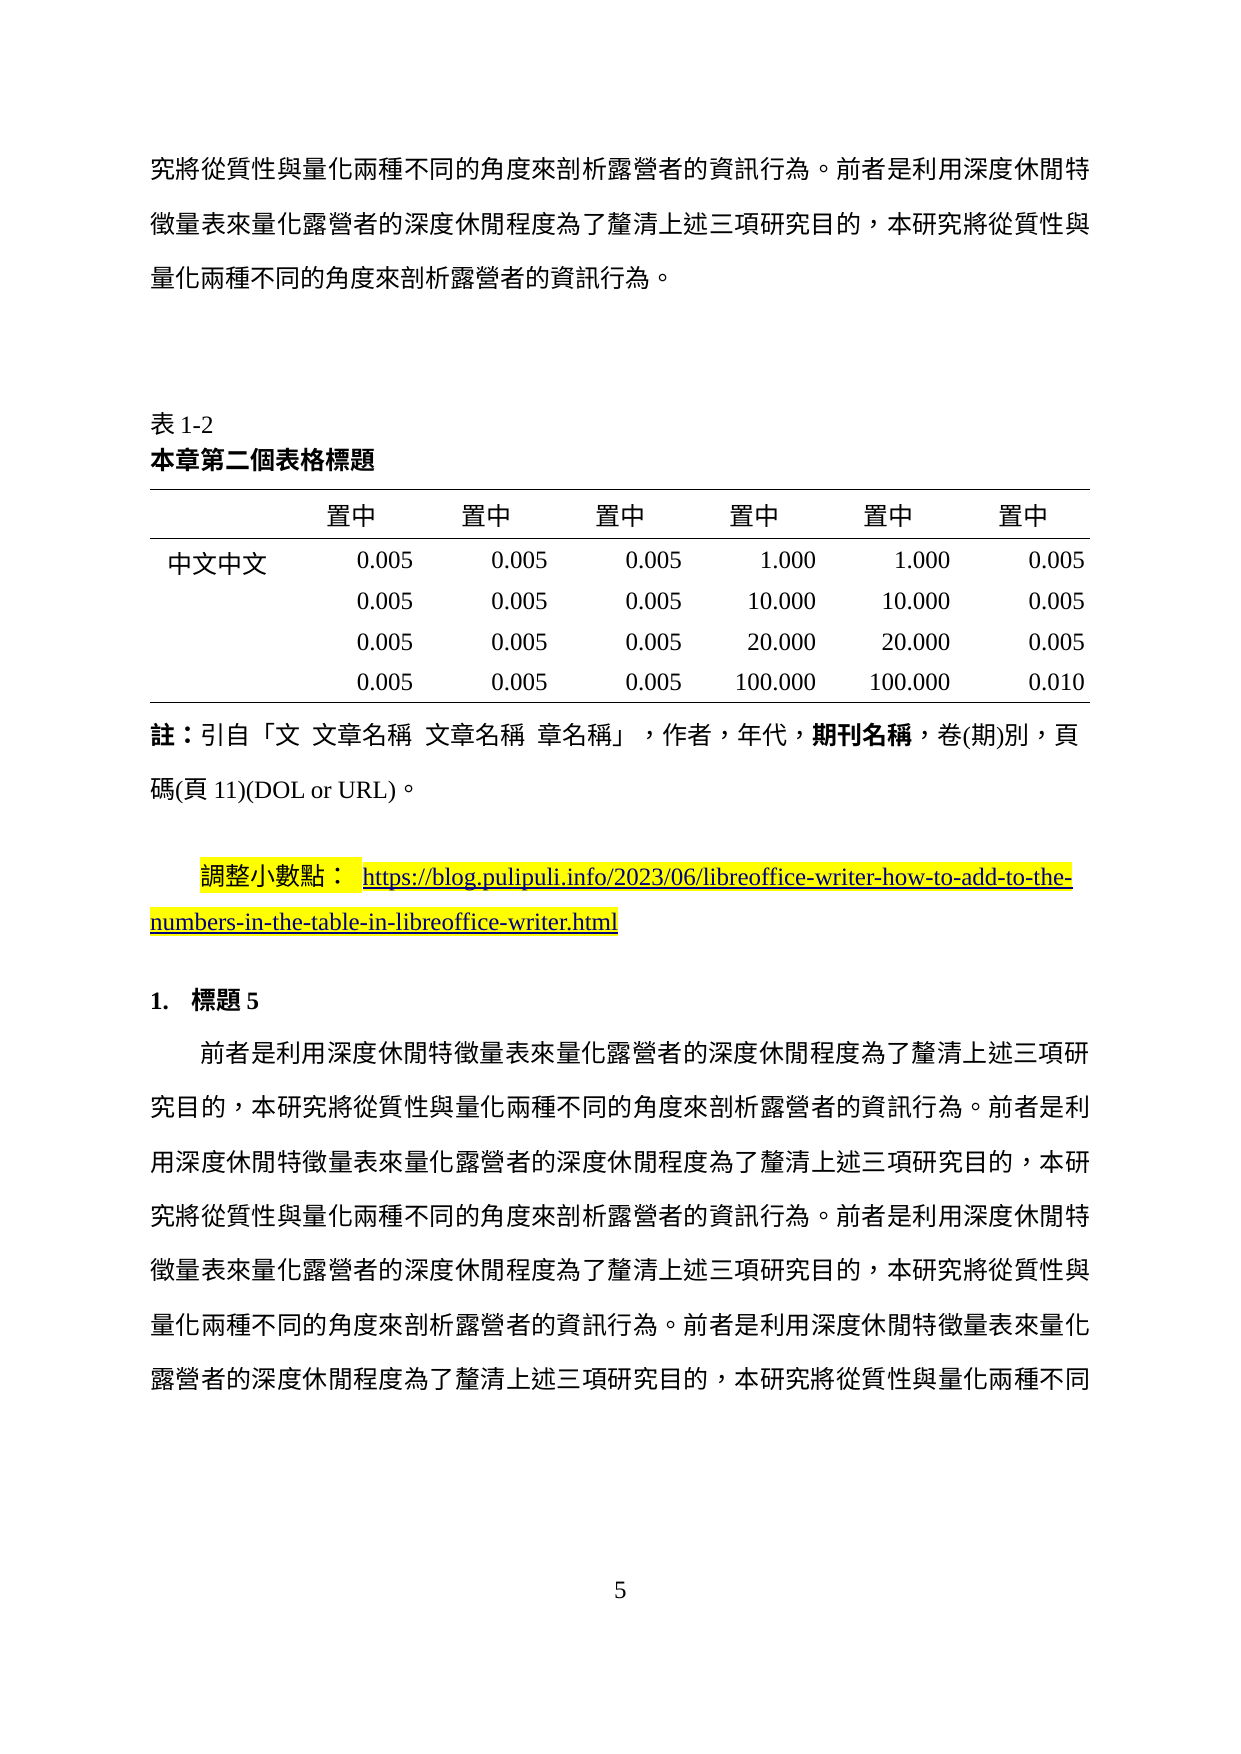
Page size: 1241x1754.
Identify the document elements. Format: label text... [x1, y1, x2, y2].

table_cell 0.005 [553, 621, 687, 661]
table_cell 中文中文 [150, 539, 284, 701]
table_cell 1.000 [687, 539, 821, 579]
list 標題5 [150, 981, 1090, 1017]
table_cell 0.005 [284, 579, 418, 621]
text 註：引自「文 文章名稱 文章名稱 章名稱」，作者，年代，期刊名稱，卷(期)別，頁碼(頁11)(DOL or URL)。 [150, 715, 1090, 806]
table_cell 0.005 [284, 621, 418, 661]
table_cell 0.005 [419, 579, 553, 621]
table_header [150, 490, 284, 538]
table_cell 0.005 [419, 539, 553, 579]
table_cell 0.005 [956, 579, 1090, 621]
table_cell 10.000 [821, 579, 956, 621]
table_cell 20.000 [687, 621, 821, 661]
table_header 置中 [687, 490, 821, 538]
table_cell 20.000 [821, 621, 956, 661]
text 表1-2 本章第二個表格標題 [150, 404, 1090, 477]
table_cell 0.005 [284, 539, 418, 579]
text 前者是利用深度休閒特徵量表來量化露營者的深度休閒程度為了釐清上述三項研究目的，本研究將從質性與量化兩種不同的角度來剖析露營者的資訊行為。前者是利用深度休閒特徵量表來量化露營者的深度休閒程度為了釐清上述三項研究目的，本研究將從質性與量化兩種不同的角度來剖析露營者的資訊行為。前者是利用深度休閒特徵量表來量化露營者的深度休閒程度為了釐清上述三項研究目的，本研究將從質性與量化兩種不同的角度來剖析露營者的資訊行為。前者是利用深度休閒特徵量表來量化露營者的深度休閒程度為了釐清上述三項研究目的，本研究將從質性與量化兩種不同 [150, 1033, 1090, 1396]
table_cell 0.005 [284, 661, 418, 701]
table_cell 0.005 [956, 539, 1090, 579]
table_cell 0.005 [419, 621, 553, 661]
table_header 置中 [956, 490, 1090, 538]
table_cell 0.005 [553, 579, 687, 621]
table_cell 0.010 [956, 661, 1090, 701]
table_cell 100.000 [821, 661, 956, 701]
table_header 置中 [284, 490, 418, 538]
table_cell 0.005 [553, 661, 687, 701]
table_header 置中 [419, 490, 553, 538]
table_header 置中 [553, 490, 687, 538]
table_cell 1.000 [821, 539, 956, 579]
text 究將從質性與量化兩種不同的角度來剖析露營者的資訊行為。前者是利用深度休閒特徵量表來量化露營者的深度休閒程度為了釐清上述三項研究目的，本研究將從質性與量化兩種不同的角度來剖析露營者的資訊行為。 [150, 150, 1090, 295]
table_header 置中 [821, 490, 956, 538]
table_cell 0.005 [553, 539, 687, 579]
text 調整小數點： https://blog.pulipuli.info/2023/06/libreoffice-writer-how-to-add-to-the-numbers-in-the-table-in-libreoffice-writer.html [150, 857, 1090, 936]
table_cell 0.005 [419, 661, 553, 701]
table_cell 100.000 [687, 661, 821, 701]
table_cell 10.000 [687, 579, 821, 621]
table_cell 0.005 [956, 621, 1090, 661]
